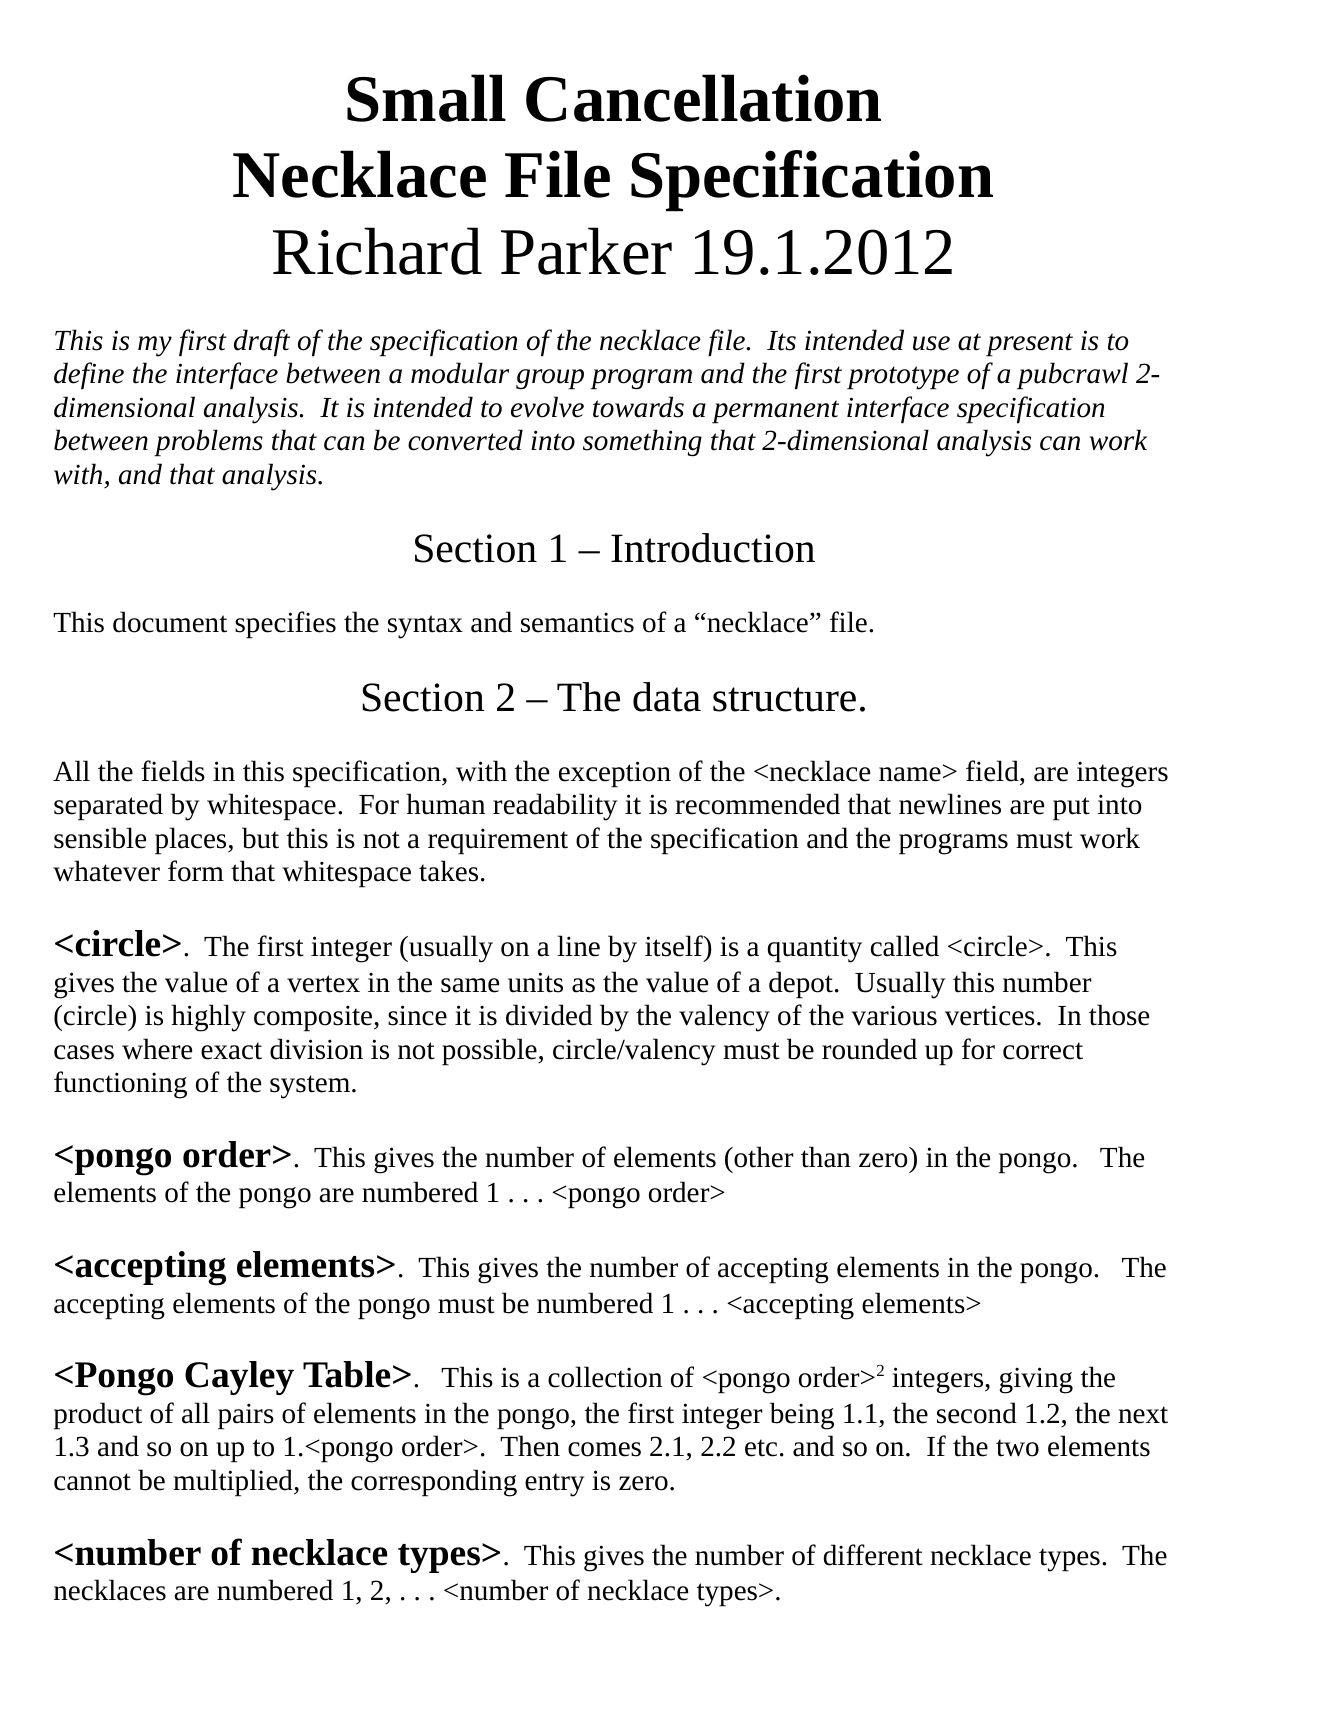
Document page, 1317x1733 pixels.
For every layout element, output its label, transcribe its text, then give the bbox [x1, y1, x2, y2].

text <pongo order>. This gives the number of elements (other than zero) in the pongo. The elements of the pongo are numbered 1 . . . <pongo order> [53, 1132, 1174, 1209]
text Section 1 – Introduction [53, 524, 1174, 572]
text This document specifies the syntax and semantics of a “necklace” file. [53, 605, 1174, 639]
text <accepting elements>. This gives the number of accepting elements in the pongo. The accepting elements of the pongo must be numbered 1 . . . <accepting elements> [53, 1243, 1174, 1319]
text <circle>. The first integer (usually on a line by itself) is a quantity called <circle>. This gives the value of a vertex in the same units as the value of a depot. Usually this number (circle) is highly composite, since it is divided by the valency of the various vertices. In those cases where exact division is not possible, circle/valency must be rounded up for correct functioning of the system. [53, 922, 1174, 1099]
text Necklace File Specification [53, 136, 1174, 212]
text Small Cancellation [53, 59, 1174, 136]
text All the fields in this specification, with the exception of the <necklace name> field, are integers separated by whitespace. For human readability it is recommended that newlines are put into sensible places, but this is not a requirement of the specification and the programs must work whatever form that whitespace takes. [53, 754, 1174, 888]
text <Pongo Cayley Table>. This is a collection of <pongo order>2 integers, giving the product of all pairs of elements in the pongo, the first integer being 1.1, the second 1.2, the next 1.3 and so on up to 1.<pongo order>. Then comes 2.1, 2.2 etc. and so on. If the two elements cannot be multiplied, the corresponding entry is zero. [53, 1353, 1174, 1497]
text Richard Parker 19.1.2012 [53, 212, 1174, 289]
text Section 2 – The data structure. [53, 672, 1174, 720]
text This is my first draft of the specification of the necklace file. Its intended use at present is to define the interface between a modular group program and the first prototype of a pubcrawl 2-dimensional analysis. It is intended to evolve towards a permanent interface specification between problems that can be converted into something that 2-dimensional analysis can work with, and that analysis. [53, 323, 1174, 490]
text <number of necklace types>. This gives the number of different necklace types. The necklaces are numbered 1, 2, . . . <number of necklace types>. [53, 1530, 1174, 1607]
